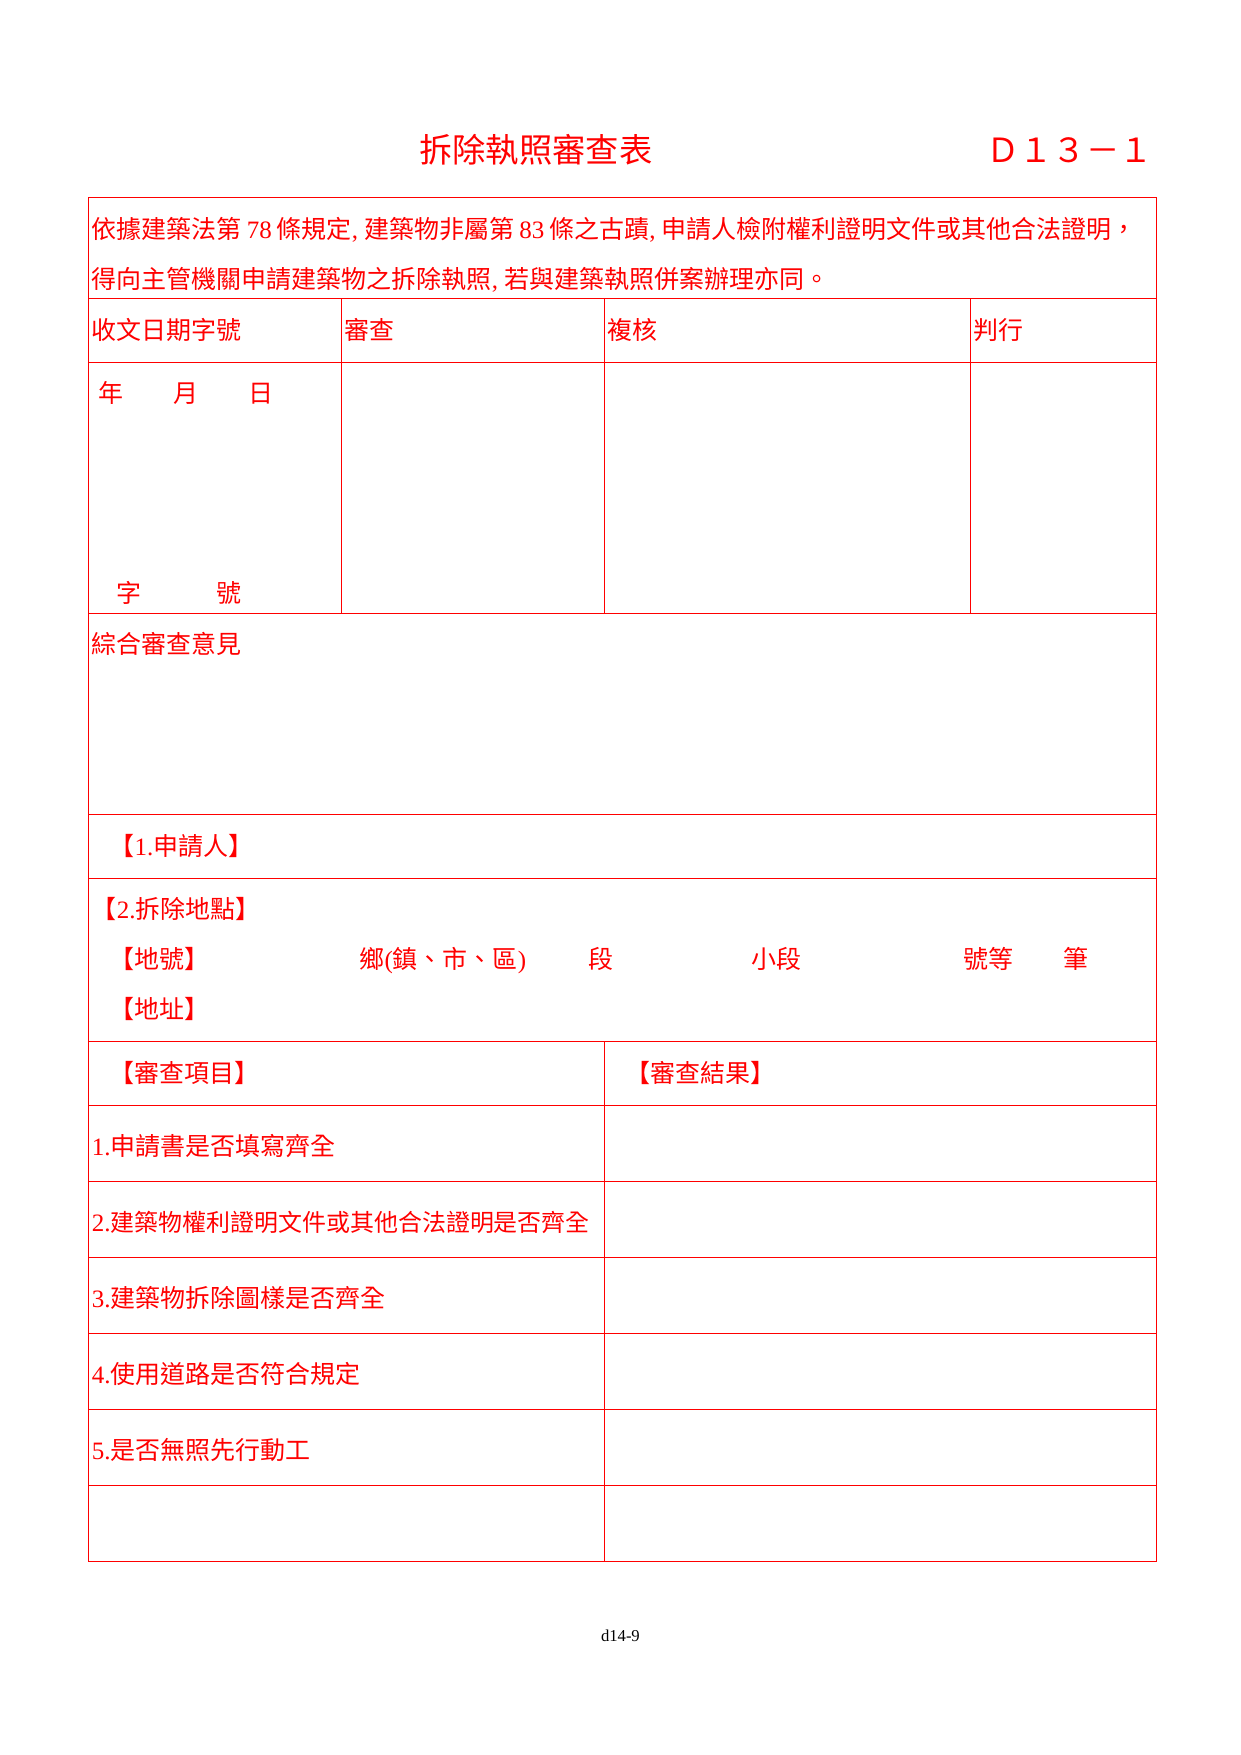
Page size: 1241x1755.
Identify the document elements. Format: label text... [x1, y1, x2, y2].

table_cell [605, 1106, 1156, 1181]
table_cell [89, 1486, 604, 1561]
table_cell 審查 [342, 299, 604, 362]
table_cell 年 月 日 字 號 [89, 363, 341, 613]
table_header 拆除執照審查表 [89, 124, 982, 197]
table_header Ｄ１３－１ [983, 124, 1156, 197]
table_cell [605, 1334, 1156, 1409]
table_cell [342, 363, 604, 613]
table_cell [605, 1410, 1156, 1485]
table_cell 3.建築物拆除圖樣是否齊全 [89, 1258, 604, 1333]
table_cell 1.申請書是否填寫齊全 [89, 1106, 604, 1181]
table_cell 【1.申請人】 [89, 815, 1156, 877]
table_cell 4.使用道路是否符合規定 [89, 1334, 604, 1409]
table_cell [971, 363, 1156, 613]
table_cell [605, 1486, 1156, 1561]
table_cell 5.是否無照先行動工 [89, 1410, 604, 1485]
table_cell 複核 [605, 299, 970, 362]
table_cell [605, 1258, 1156, 1333]
table_cell 【2.拆除地點】 【地號】 鄉(鎮、市、區) 段 小段 號等 筆 【地址】 [89, 879, 1156, 1041]
table_cell [605, 1182, 1156, 1257]
table_cell 依據建築法第78條規定, 建築物非屬第83條之古蹟, 申請人檢附權利證明文件或其他合法證明，得向主管機關申請建築物之拆除執照, 若與建築執照併案辦理亦同。 [89, 198, 1156, 298]
table_cell 判行 [971, 299, 1156, 362]
table_cell 【審查項目】 [89, 1042, 604, 1104]
table_cell 收文日期字號 [89, 299, 341, 362]
table_cell 綜合審查意見 [89, 614, 1156, 814]
table_cell 【審查結果】 [605, 1042, 1156, 1104]
text d14-9 [89, 1626, 1152, 1645]
table_cell [605, 363, 970, 613]
table_cell 2.建築物權利證明文件或其他合法證明是否齊全 [89, 1182, 604, 1257]
